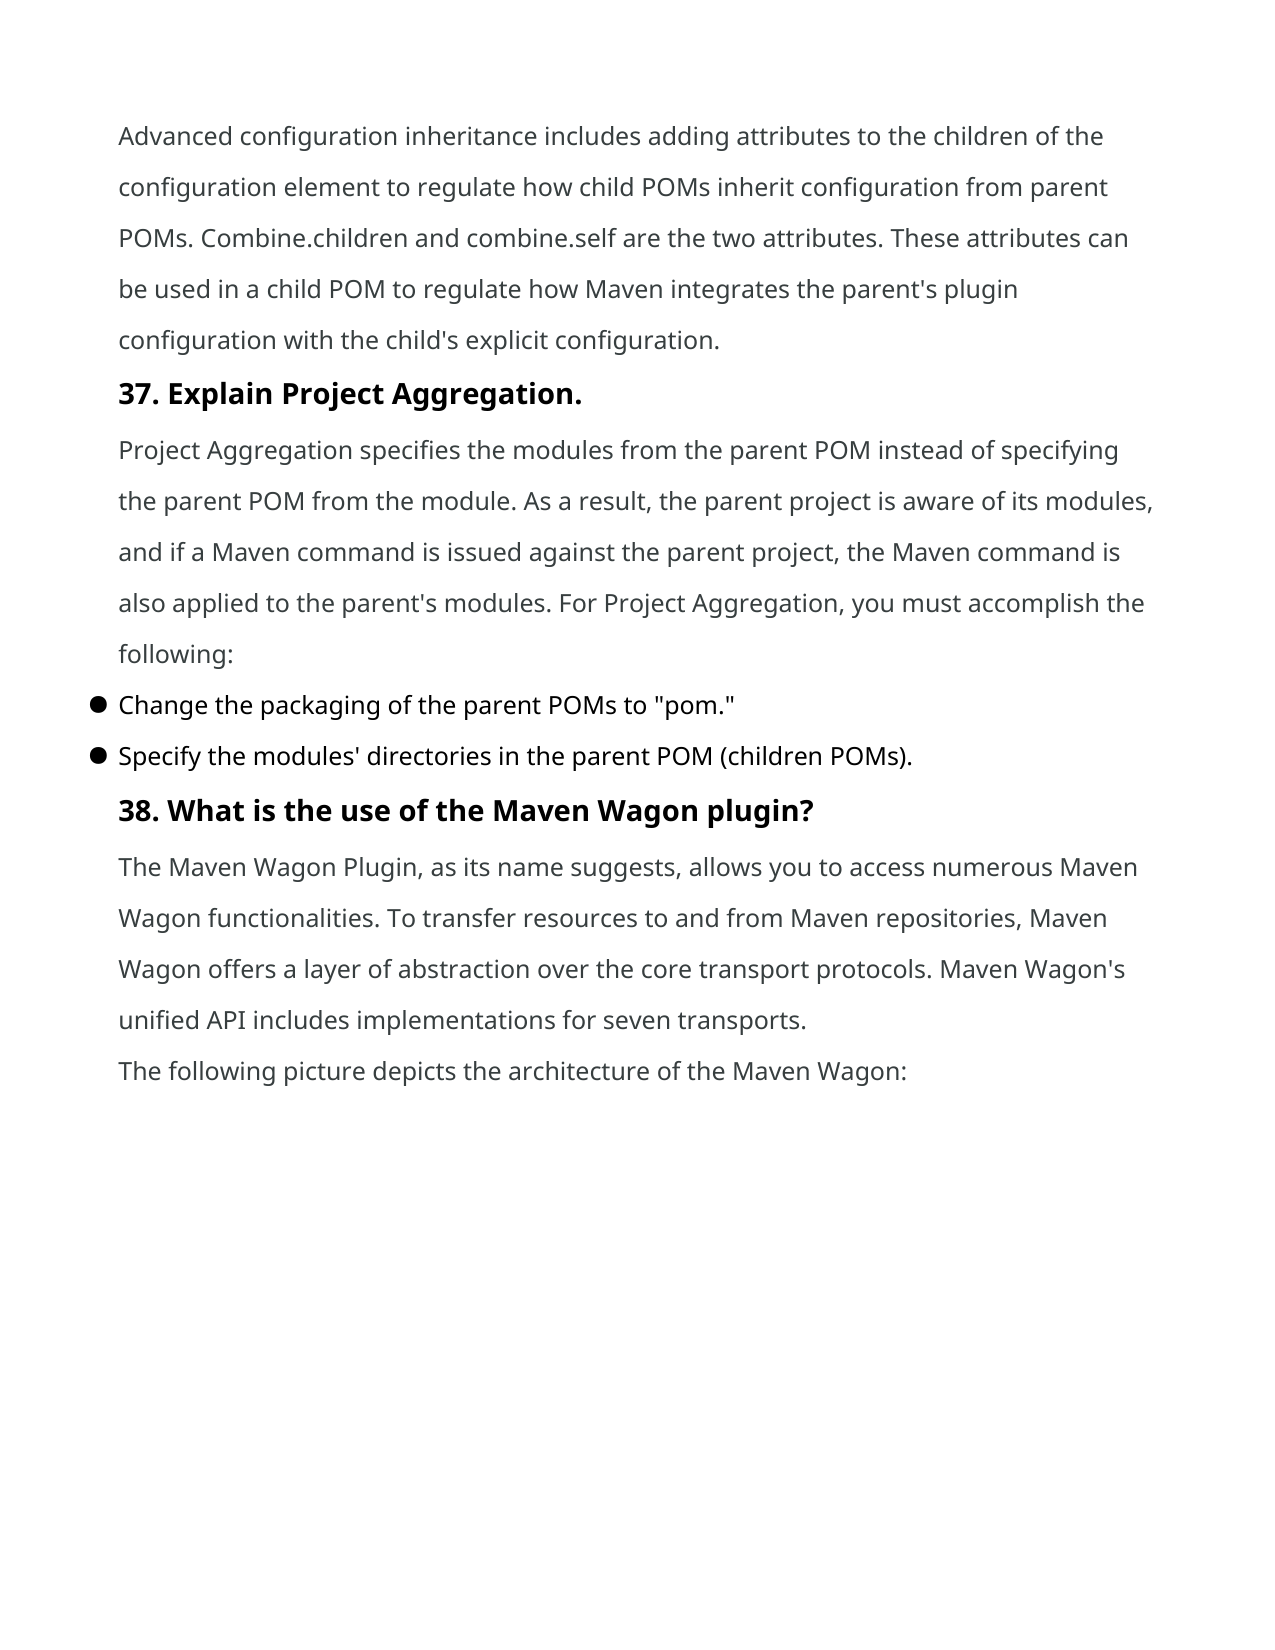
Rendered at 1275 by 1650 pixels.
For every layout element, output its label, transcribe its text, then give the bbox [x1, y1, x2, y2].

text Advanced configuration inheritance includes adding attributes to the children of the configuration element to regulate how child POMs inherit configuration from parent POMs. Combine.children and combine.self are the two attributes. These attributes can be used in a child POM to regulate how Maven integrates the parent's plugin configuration with the child's explicit configuration. [118, 118, 1157, 356]
subtitle 37. Explain Project Aggregation. [118, 373, 1157, 413]
list Change the packaging of the parent POMs to "pom." [118, 688, 1157, 722]
text Project Aggregation specifies the modules from the parent POM instead of specifying the parent POM from the module. As a result, the parent project is aware of its modules, and if a Maven command is issued against the parent project, the Maven command is also applied to the parent's modules. For Project Aggregation, you must accomplish the following: [118, 433, 1157, 671]
text The following picture depicts the architecture of the Maven Wagon: [118, 1054, 1157, 1088]
subtitle 38. What is the use of the Maven Wagon plugin? [118, 790, 1157, 830]
list Specify the modules' directories in the parent POM (children POMs). [118, 739, 1157, 773]
text The Maven Wagon Plugin, as its name suggests, allows you to access numerous Maven Wagon functionalities. To transfer resources to and from Maven repositories, Maven Wagon offers a layer of abstraction over the core transport protocols. Maven Wagon's unified API includes implementations for seven transports. [118, 849, 1157, 1037]
